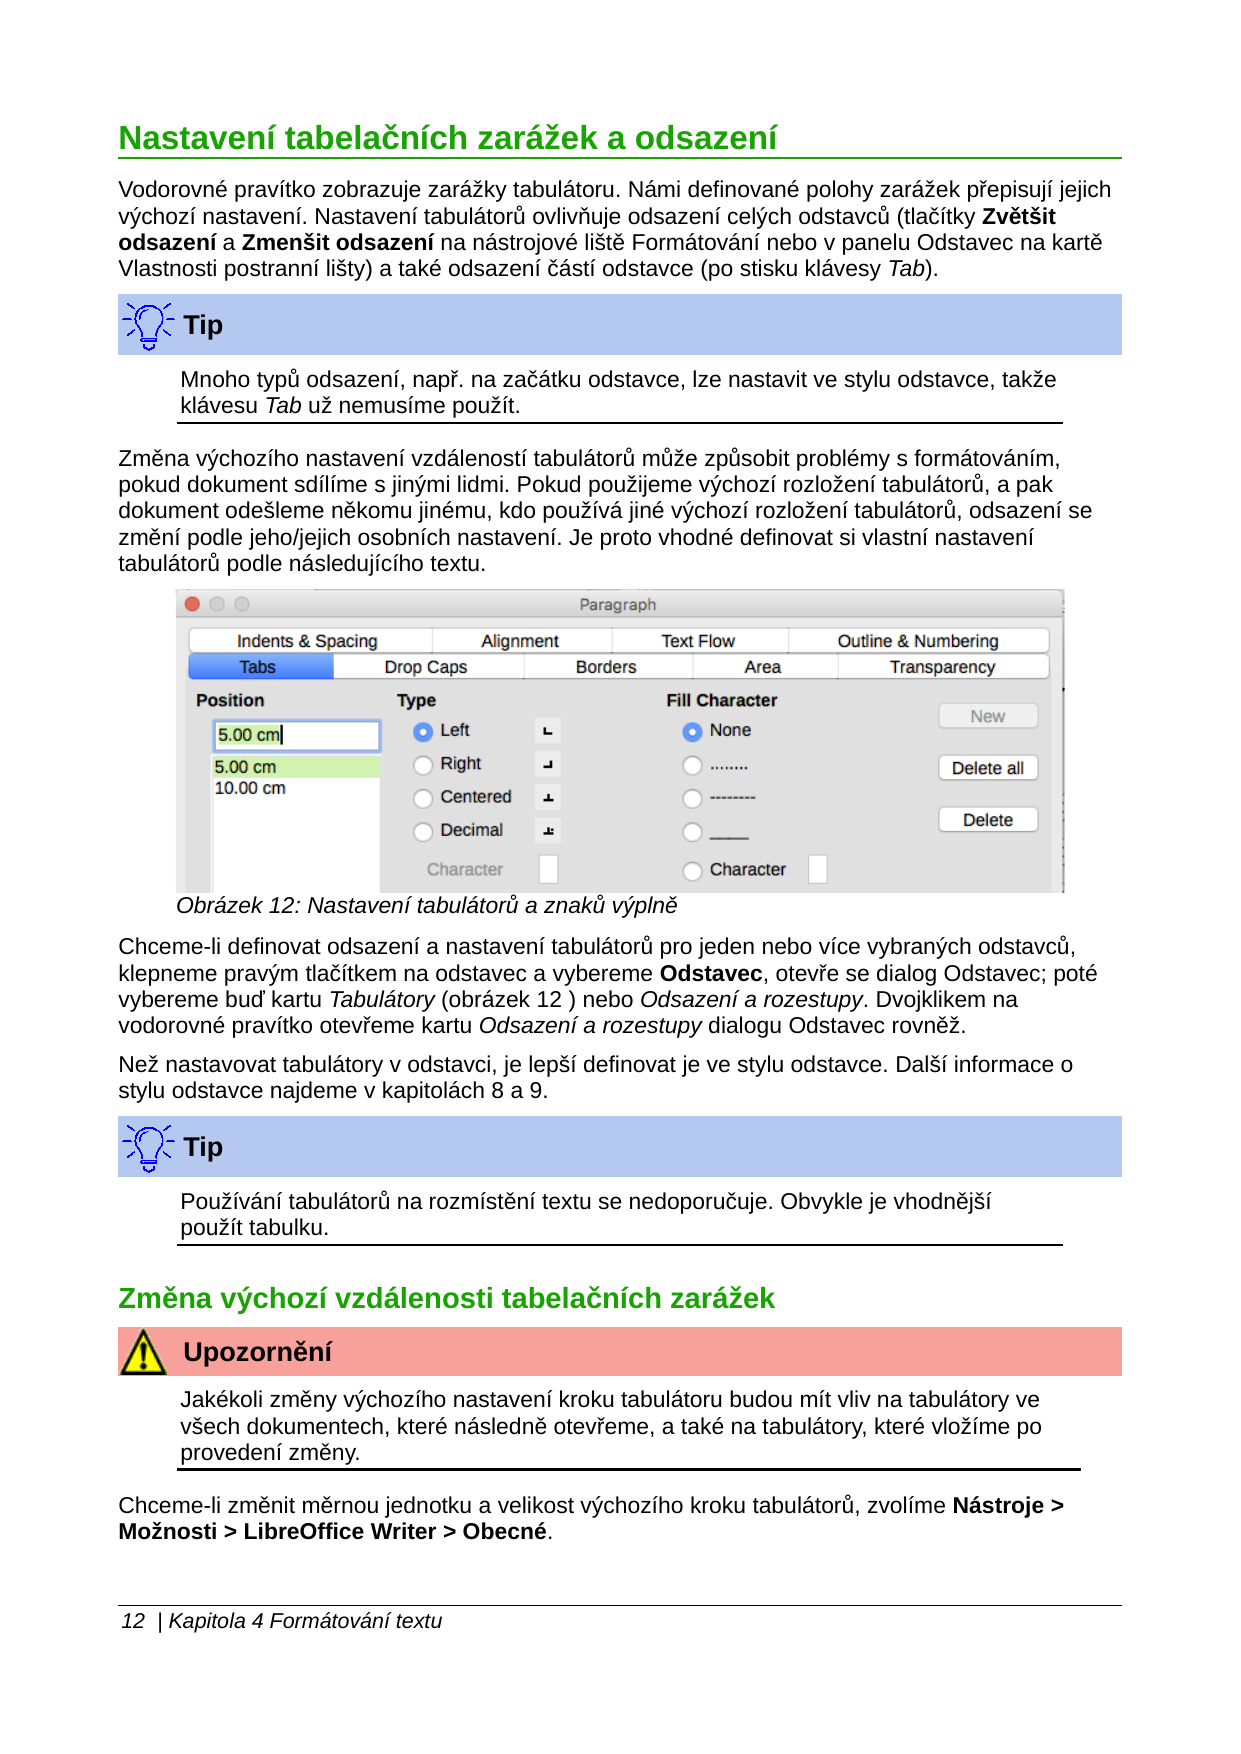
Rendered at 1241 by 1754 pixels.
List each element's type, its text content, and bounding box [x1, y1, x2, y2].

text Chceme-li změnit měrnou jednotku a velikost výchozího kroku tabulátorů, zvolíme Nástroje > Možnosti > LibreOffice Writer > Obecné. [118, 1492, 1122, 1544]
text Obrázek 12: Nastavení tabulátorů a znaků výplně [176, 893, 1064, 919]
text Jakékoli změny výchozího nastavení kroku tabulátoru budou mít vliv na tabulátory ve všech dokumentech, které následně otevřeme, a také na tabulátory, které vložíme po provedení změny. [177, 1383, 1081, 1468]
text Změna výchozího nastavení vzdáleností tabulátorů může způsobit problémy s formátováním, pokud dokument sdílíme s jinými lidmi. Pokud použijeme výchozí rozložení tabulátorů, a pak dokument odešleme někomu jinému, kdo používá jiné výchozí rozložení tabulátorů, odsazení se změní podle jeho/jejich osobních nastavení. Je proto vhodné definovat si vlastní nastavení tabulátorů podle následujícího textu. [118, 445, 1122, 577]
text Než nastavovat tabulátory v odstavci, je lepší definovat je ve stylu odstavce. Další informace o stylu odstavce najdeme v kapitolách 8 a 9. [118, 1051, 1122, 1104]
subtitle Tip [118, 294, 1122, 355]
picture [119, 1117, 179, 1177]
subtitle Nastavení tabelačních zarážek a odsazení [118, 118, 1122, 157]
subtitle Tip [118, 1116, 1122, 1177]
picture [119, 295, 179, 355]
picture [119, 1327, 167, 1375]
subtitle Upozornění [118, 1327, 1122, 1376]
subtitle Změna výchozí vzdálenosti tabelačních zarážek [118, 1281, 1122, 1315]
text Vodorovné pravítko zobrazuje zarážky tabulátoru. Námi definované polohy zarážek přepisují jejich výchozí nastavení. Nastavení tabulátorů ovlivňuje odsazení celých odstavců (tlačítky Zvětšit odsazení a Zmenšit odsazení na nástrojové liště Formátování nebo v panelu Odstavec na kartě Vlastnosti postranní lišty) a také odsazení částí odstavce (po stisku klávesy Tab). [118, 176, 1122, 282]
text Používání tabulátorů na rozmístění textu se nedoporučuje. Obvykle je vhodnější použít tabulku. [177, 1185, 1063, 1244]
text Mnoho typů odsazení, např. na začátku odstavce, lze nastavit ve stylu odstavce, takže klávesu Tab už nemusíme použít. [177, 363, 1063, 422]
text Chceme-li definovat odsazení a nastavení tabulátorů pro jeden nebo více vybraných odstavců, klepneme pravým tlačítkem na odstavec a vybereme Odstavec, otevře se dialog Odstavec; poté vybereme buď kartu Tabulátory (obrázek 12 ) nebo Odsazení a rozestupy. Dvojklikem na vodorovné pravítko otevřeme kartu Odsazení a rozestupy dialogu Odstavec rovněž. [118, 933, 1122, 1039]
picture [175, 589, 1065, 893]
